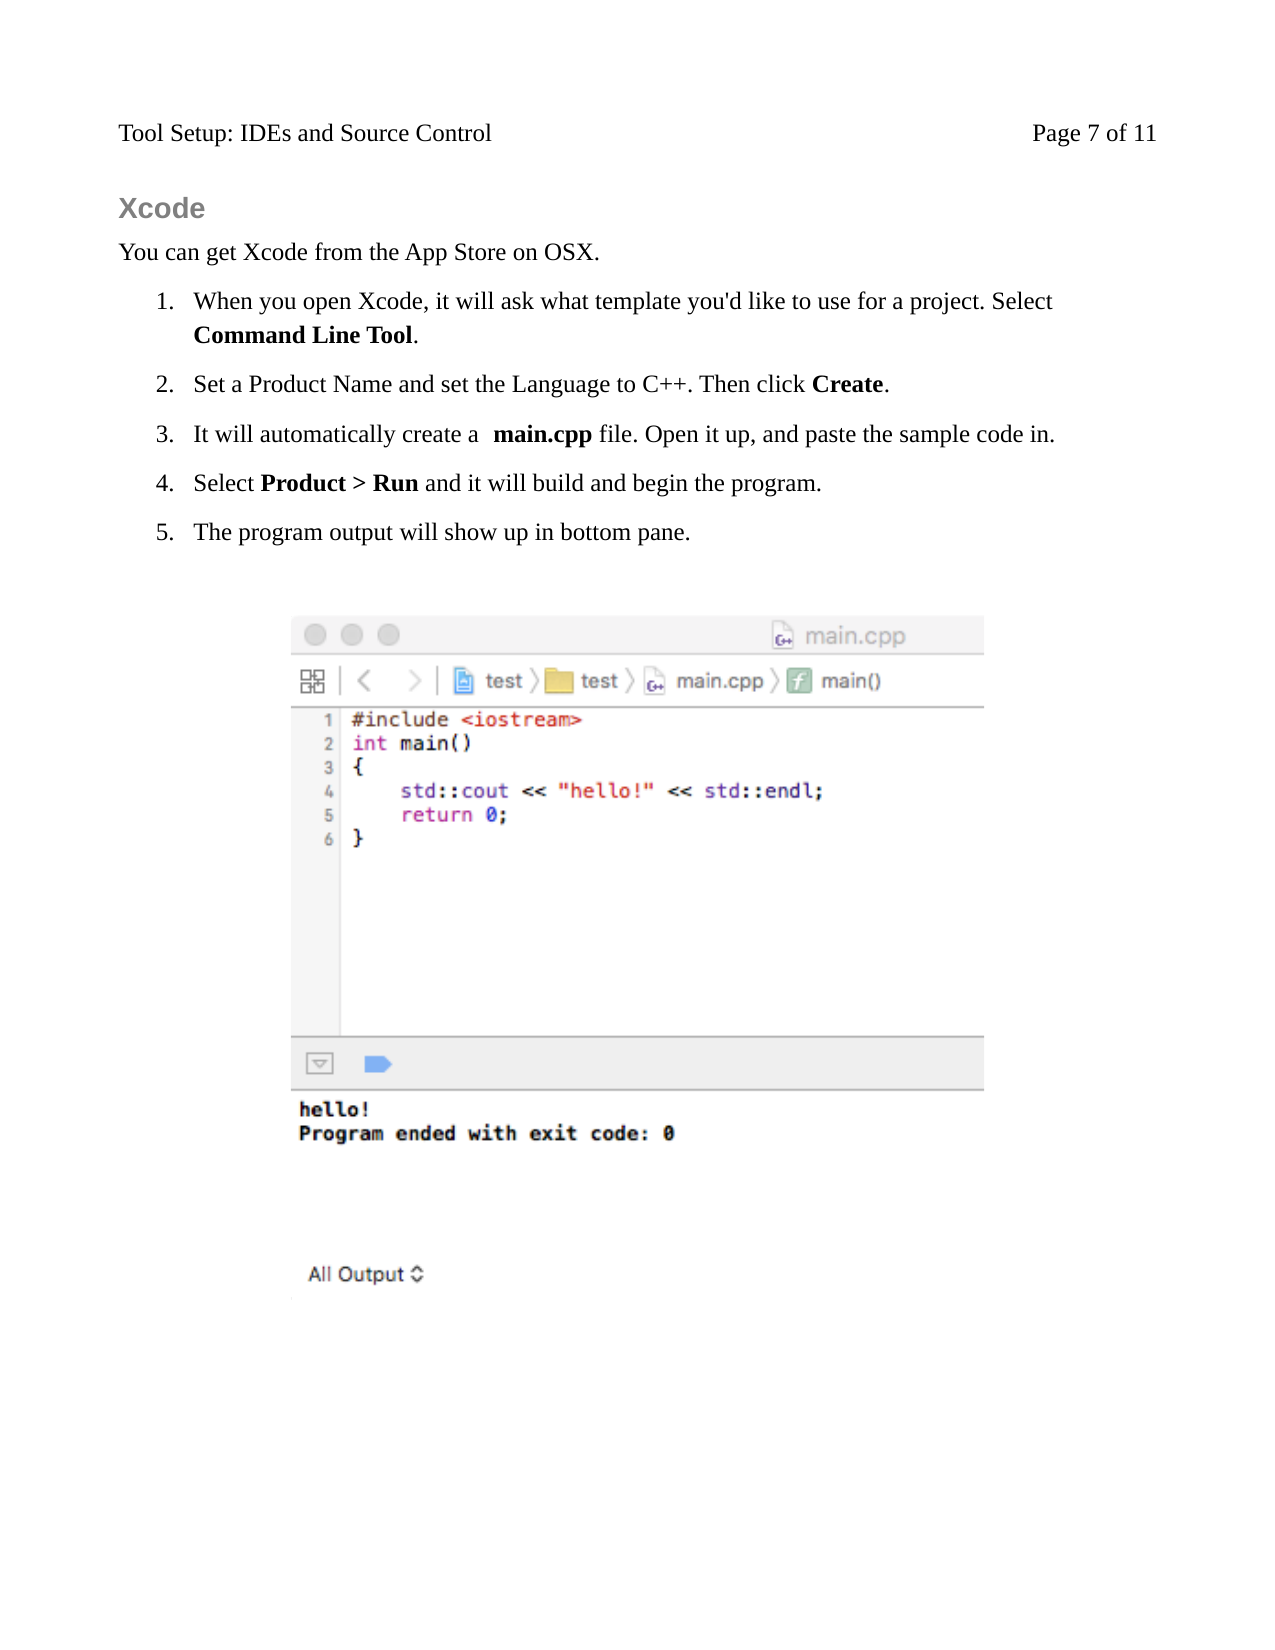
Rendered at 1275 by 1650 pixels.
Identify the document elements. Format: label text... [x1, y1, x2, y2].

list Select Product > Run and it will build and begin the program. [156, 468, 1157, 496]
list When you open Xcode, it will ask what template you'd like to use for a project. Select Command Line Tool. [156, 286, 1157, 349]
text You can get Xcode from the App Store on OSX. [118, 237, 1157, 266]
list The program output will show up in bottom pane. [156, 517, 1157, 546]
subtitle Xcode [118, 191, 1157, 224]
picture [290, 615, 985, 1300]
list It will automatically create a main.cpp file. Open it up, and paste the sample code in. [156, 419, 1157, 447]
list Set a Product Name and set the Language to C++. Then click Create. [156, 369, 1157, 398]
